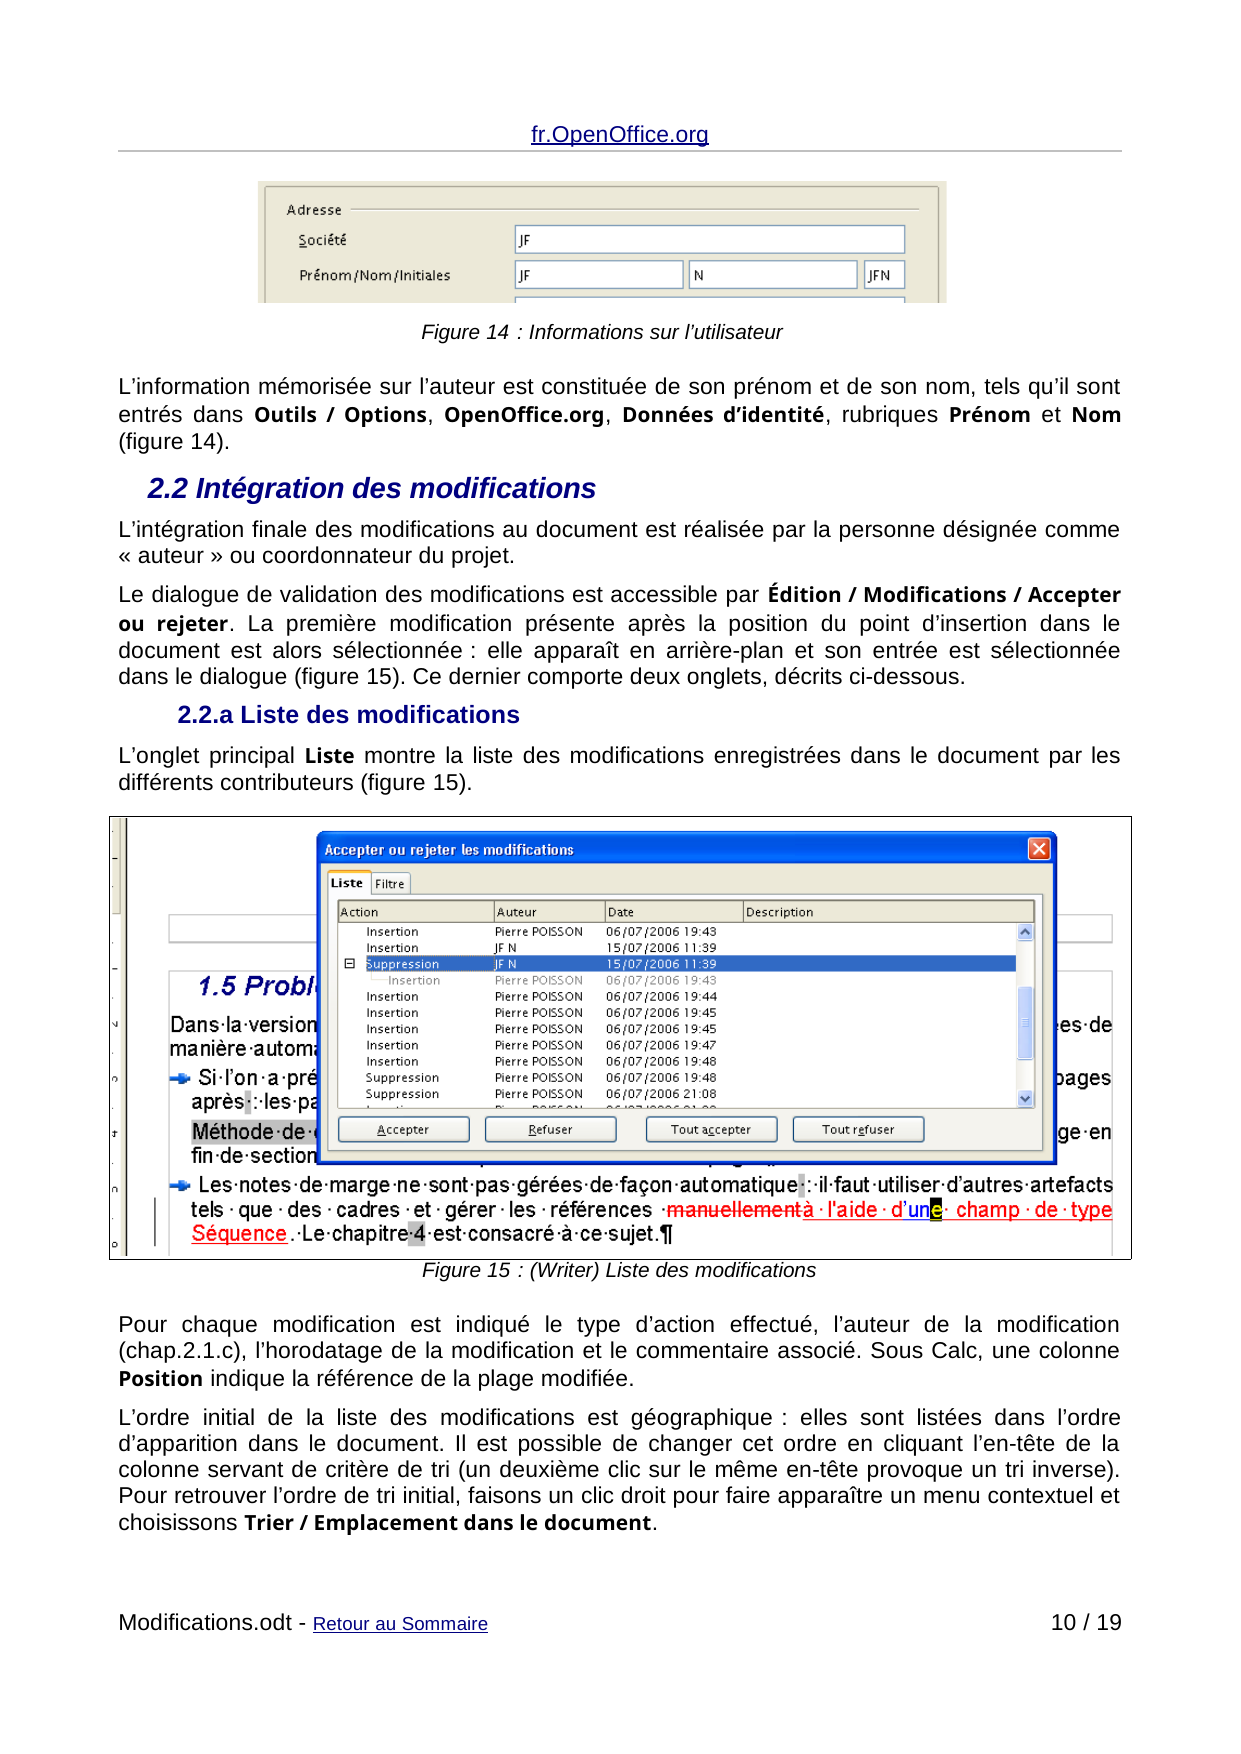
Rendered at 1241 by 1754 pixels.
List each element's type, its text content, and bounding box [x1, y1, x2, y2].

text Pour chaque modification est indiqué le type d’action effectué, l’auteur de la modification (chap.2.1.c), l’horodatage de la modification et le commentaire associé. Sous Calc, une colonne Position indique la référence de la plage modifiée. [118, 1282, 1122, 1392]
text Figure 15 : (Writer) Liste des modifications [97, 816, 1143, 1282]
text L’intégration finale des modifications au document est réalisée par la personne désignée comme « auteur » ou coordonnateur du projet. [118, 516, 1122, 568]
text Figure 14 : Informations sur l’utilisateur [258, 303, 948, 344]
picture [257, 181, 948, 303]
subtitle Liste des modifications [177, 701, 1122, 729]
text Le dialogue de validation des modifications est accessible par Édition / Modifications / Accepter ou rejeter. La première modification présente après la position du point d’insertion dans le document est alors sélectionnée : elle apparaît en arrière-plan et son entrée est sélectionnée dans le dialogue (figure 15). Ce dernier comporte deux onglets, décrits ci-dessous. [118, 580, 1122, 689]
subtitle Intégration des modifications [148, 472, 1122, 504]
picture [112, 818, 1128, 1256]
text L’ordre initial de la liste des modifications est géographique : elles sont listées dans l’ordre d’apparition dans le document. Il est possible de changer cet ordre en cliquant l’en-tête de la colonne servant de critère de tri (un deuxième clic sur le même en-tête provoque un tri inverse). Pour retrouver l’ordre de tri initial, faisons un clic droit pour faire apparaître un menu contextuel et choisissons Trier / Emplacement dans le document. [118, 1404, 1122, 1537]
text L’onglet principal Liste montre la liste des modifications enregistrées dans le document par les différents contributeurs (figure 15). [118, 741, 1122, 795]
text [118, 807, 1122, 816]
text L’information mémorisée sur l’auteur est constituée de son prénom et de son nom, tels qu’il sont entrés dans Outils / Options, OpenOffice.org, Données d’identité, rubriques Prénom et Nom (figure 14). [118, 182, 1122, 454]
